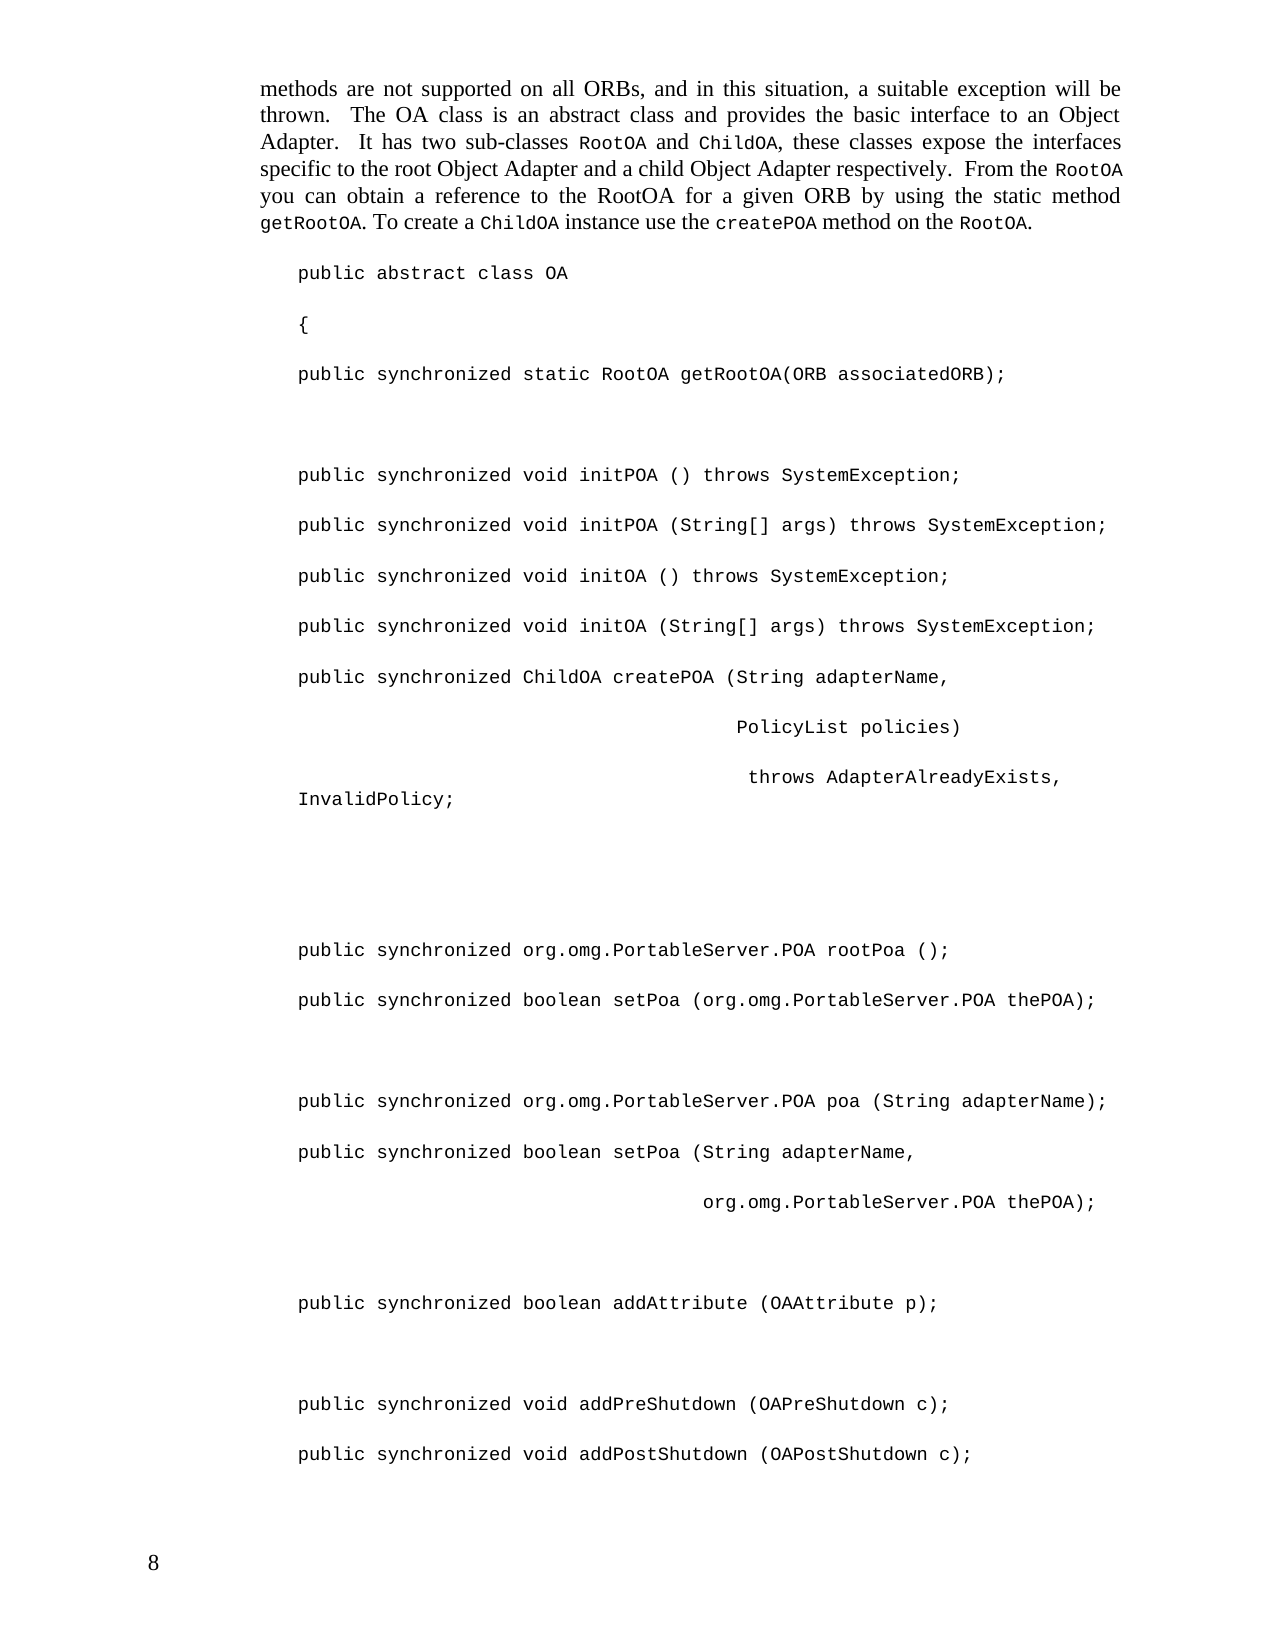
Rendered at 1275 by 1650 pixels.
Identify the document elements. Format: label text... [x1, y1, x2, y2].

text public synchronized void initPOA (String[] args) throws SystemException; [298, 516, 1122, 537]
text public synchronized boolean setPoa (String adapterName, [298, 1142, 1122, 1164]
text methods are not supported on all ORBs, and in this situation, a suitable exception will be thrown. The OA class is an abstract class and provides the basic interface to an Object Adapter. It has two sub-classes RootOA and ChildOA, these classes expose the interfaces specific to the root Object Adapter and a child Object Adapter respectively. From the RootOA you can obtain a reference to the RootOA for a given ORB by using the static method getRootOA. To create a ChildOA instance use the createPOA method on the RootOA. [260, 75, 1122, 235]
text public synchronized boolean setPoa (org.omg.PortableServer.POA thePOA); [298, 991, 1122, 1012]
text public synchronized org.omg.PortableServer.POA poa (String adapterName); [298, 1092, 1122, 1113]
text public synchronized void initOA (String[] args) throws SystemException; [298, 617, 1122, 638]
text public synchronized void initPOA () throws SystemException; [298, 466, 1122, 487]
text public synchronized boolean addAttribute (OAAttribute p); [298, 1294, 1122, 1315]
text { [298, 314, 1122, 336]
text PolicyList policies) [298, 718, 1122, 739]
text throws AdapterAlreadyExists, InvalidPolicy; [298, 768, 1122, 811]
text public synchronized static RootOA getRootOA(ORB associatedORB); [298, 365, 1122, 386]
text org.omg.PortableServer.POA thePOA); [298, 1193, 1122, 1214]
text public synchronized void addPostShutdown (OAPostShutdown c); [298, 1445, 1122, 1466]
text public synchronized ChildOA createPOA (String adapterName, [298, 667, 1122, 689]
text public abstract class OA [298, 264, 1122, 285]
text public synchronized void initOA () throws SystemException; [298, 567, 1122, 588]
text public synchronized org.omg.PortableServer.POA rootPoa (); [298, 941, 1122, 962]
text public synchronized void addPreShutdown (OAPreShutdown c); [298, 1394, 1122, 1416]
